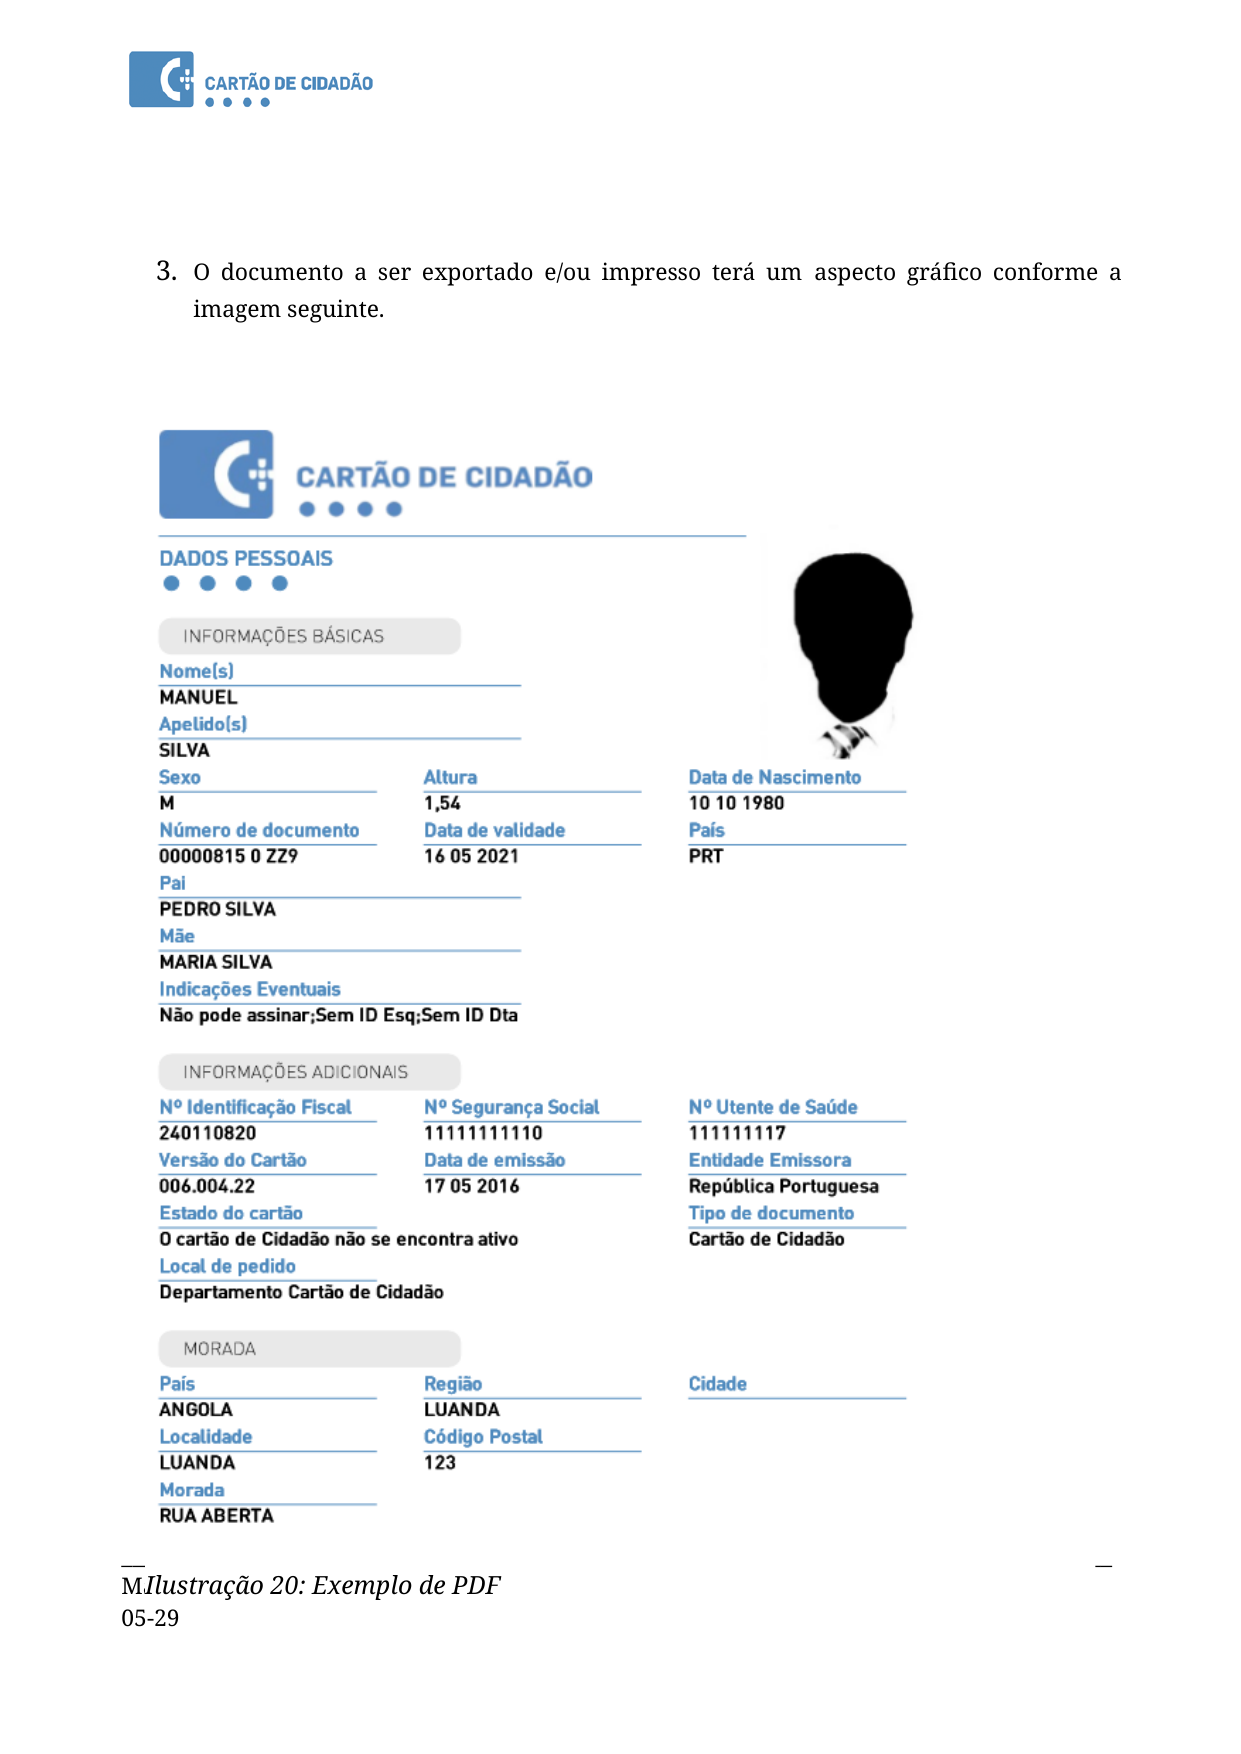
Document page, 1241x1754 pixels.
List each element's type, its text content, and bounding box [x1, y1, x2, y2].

list O documento a ser exportado e/ou impresso terá um aspecto gráfico conforme a imagem seguinte. [156, 251, 1122, 324]
picture [144, 416, 1096, 1563]
picture [127, 45, 420, 115]
text Ilustração 20: Exemplo de PDF [145, 1563, 1096, 1602]
